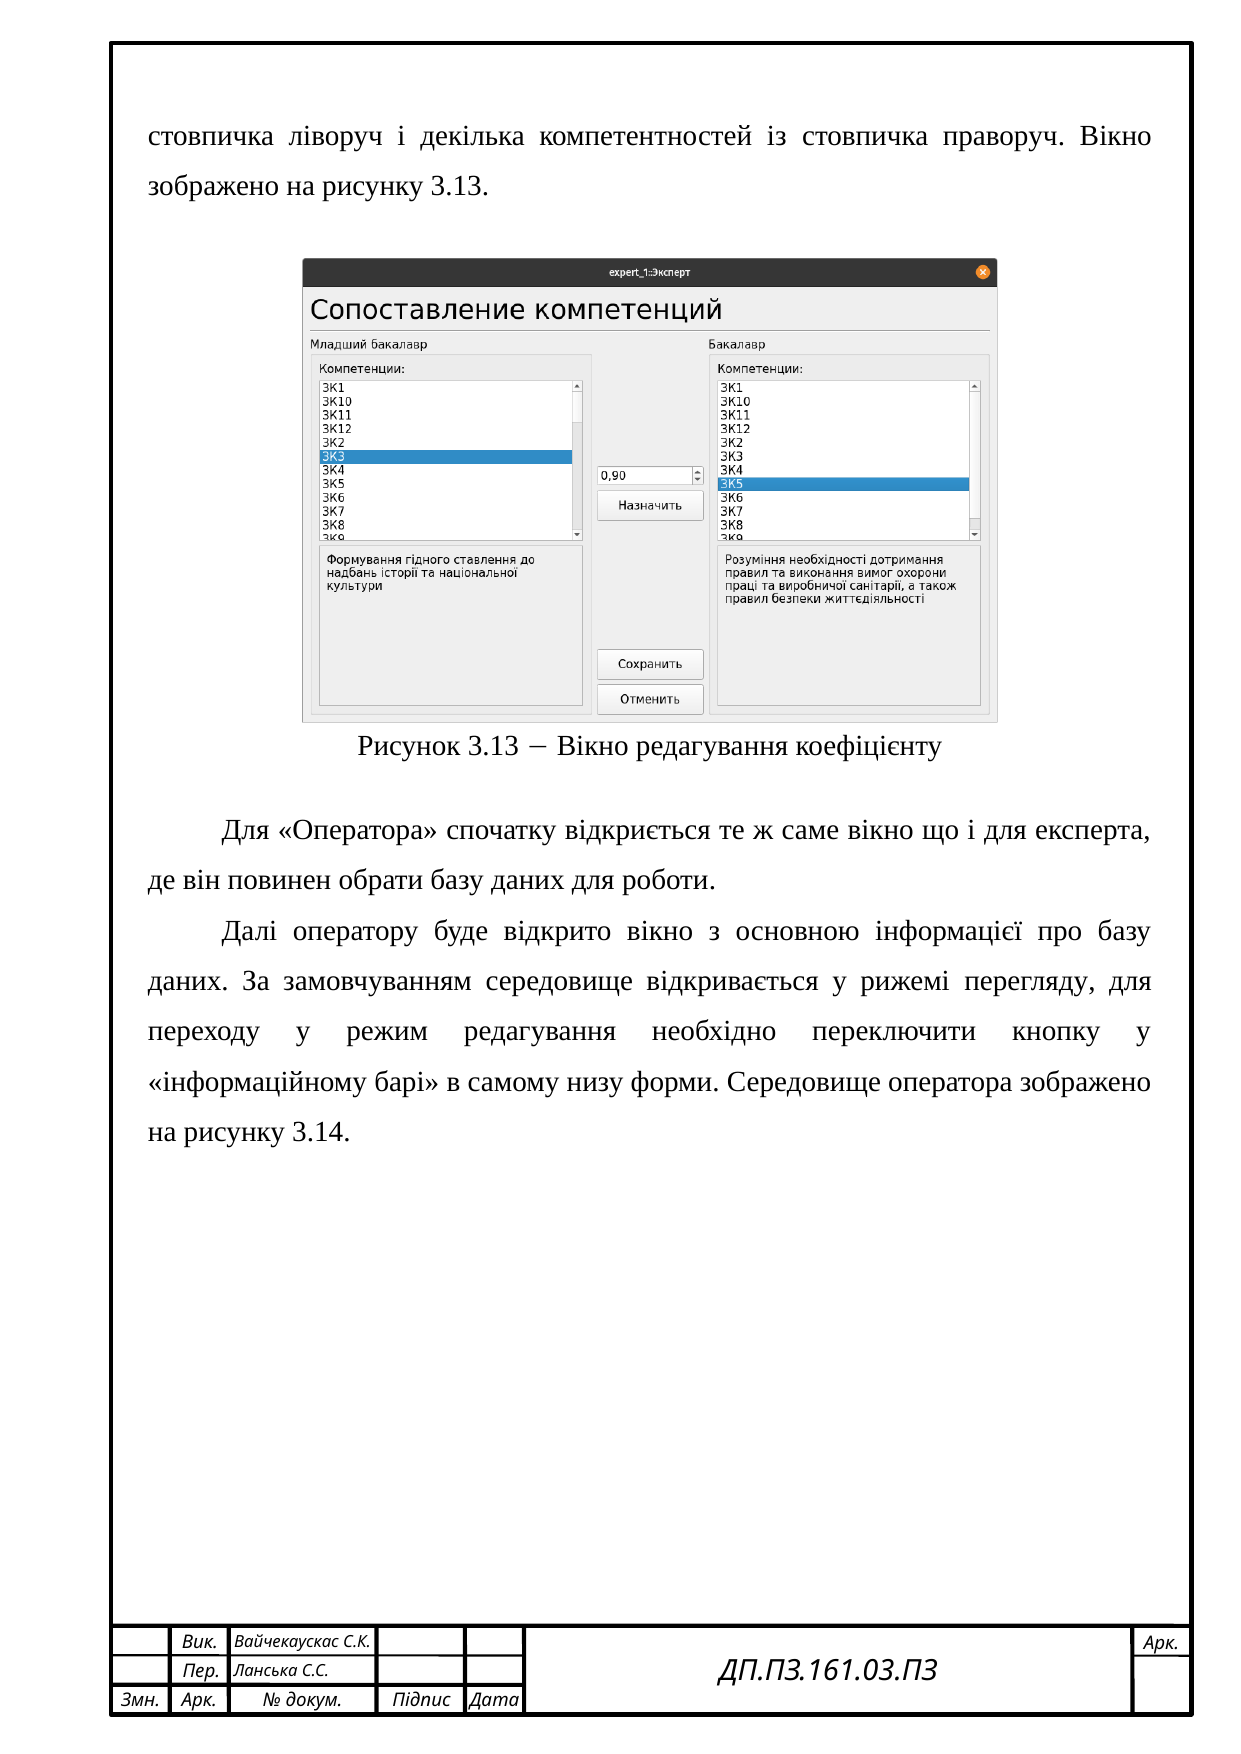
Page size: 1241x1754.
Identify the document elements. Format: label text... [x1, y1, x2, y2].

text Рисунок 3.13 − Вікно редагування коефіцієнту [148, 728, 1152, 762]
text Далі оператору буде відкрито вікно з основною інформацієї про базу даних. За замовчуванням середовище відкривається у рижемі перегляду, для переходу у режим редагування необхідно переключити кнопку у «інформаційному барі» в самому низу форми. Середовище оператора зображено на рисунку 3.14. [148, 913, 1152, 1147]
text стовпичка ліворуч і декілька компетентностей із стовпичка праворуч. Вікно зображено на рисунку 3.13. [148, 118, 1152, 202]
picture [296, 252, 1004, 729]
text Для «Оператора» спочатку відкриється те ж саме вікно що і для експерта, де він повинен обрати базу даних для роботи. [148, 812, 1152, 896]
